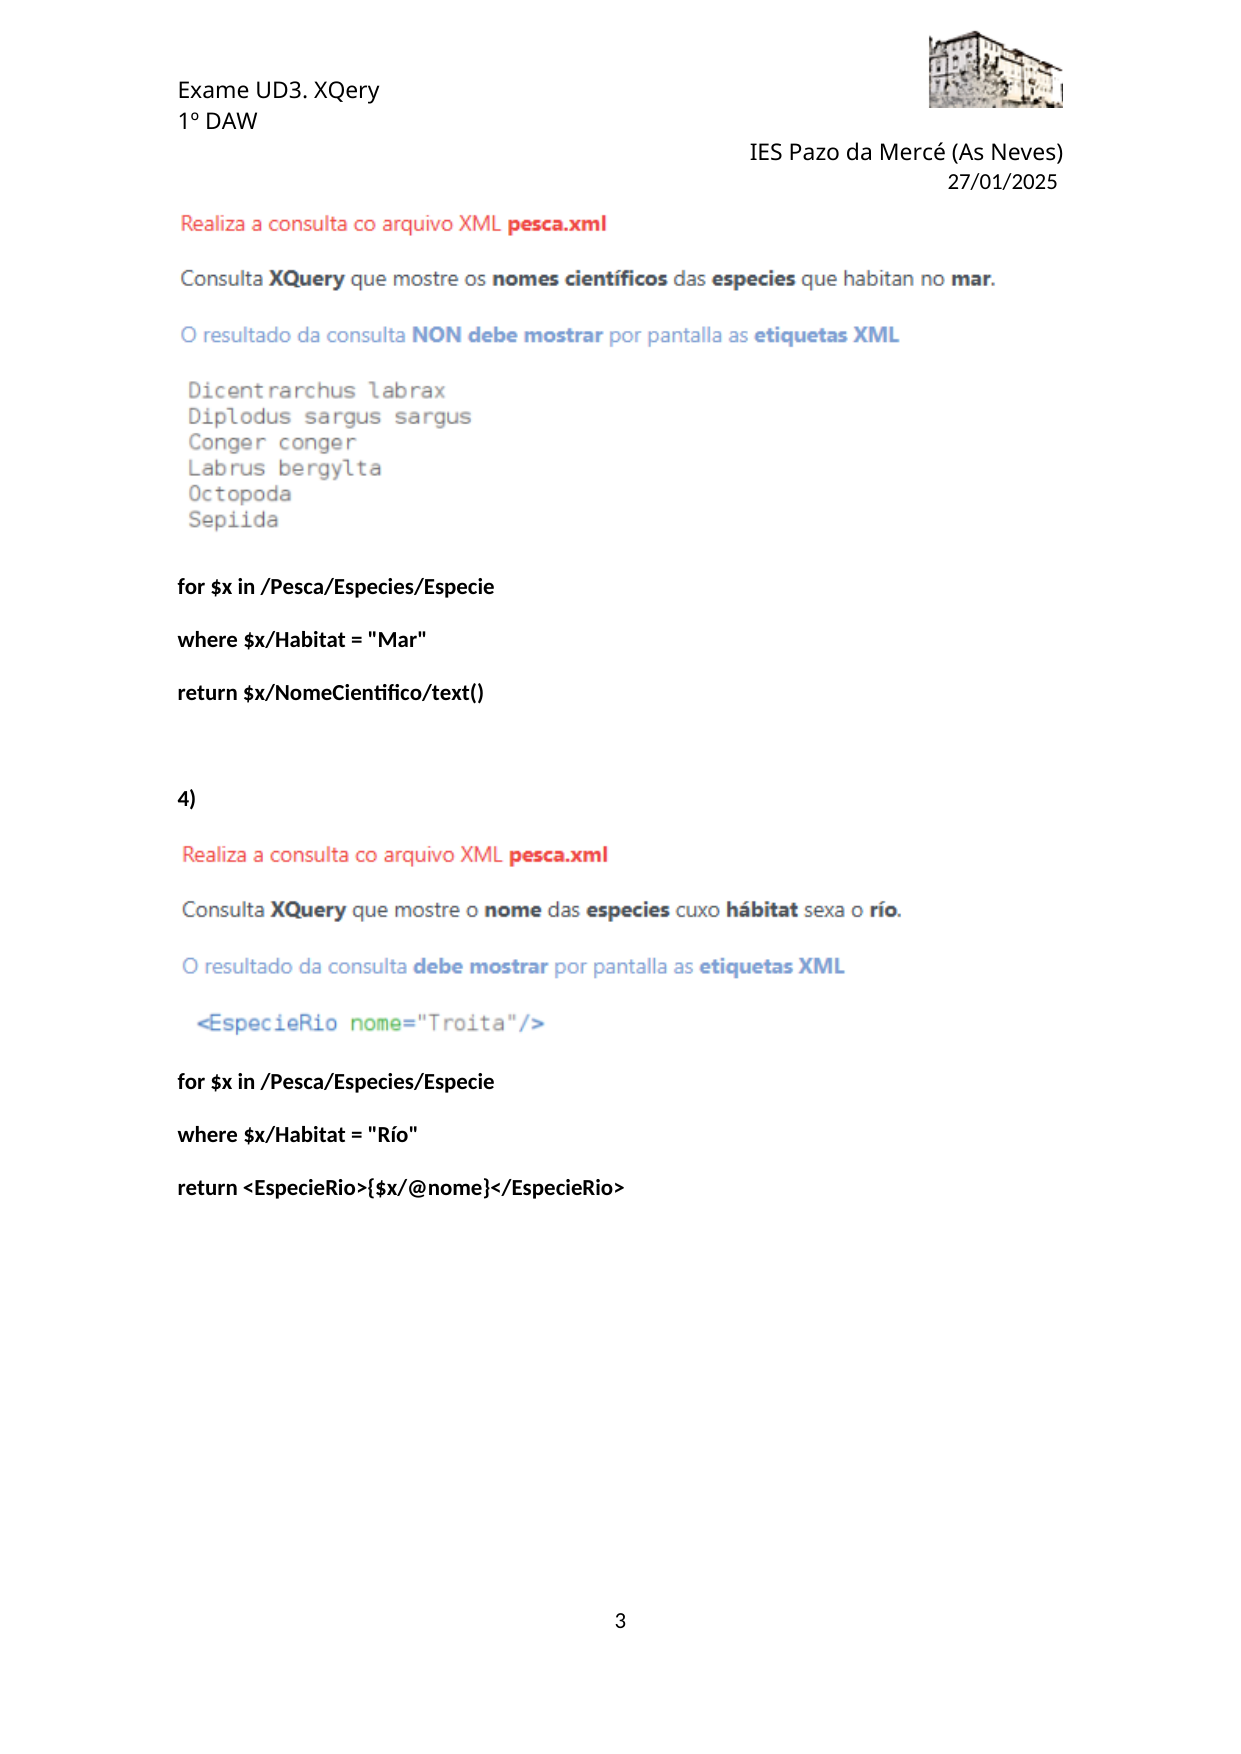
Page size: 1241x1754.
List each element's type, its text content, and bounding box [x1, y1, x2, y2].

text for $x in /Pesca/Especies/Especie [177, 572, 1063, 601]
text where $x/Habitat = "Mar" [177, 626, 1063, 653]
text where $x/Habitat = "Río" [177, 1120, 1063, 1148]
picture [177, 206, 1042, 548]
picture [928, 26, 1063, 108]
text 4) [177, 784, 1063, 813]
text for $x in /Pesca/Especies/Especie [177, 1067, 1063, 1095]
picture [177, 837, 912, 1043]
text return $x/NomeCientifico/text() [177, 678, 1063, 707]
text return <EspecieRio>{$x/@nome}</EspecieRio> [177, 1173, 1063, 1201]
